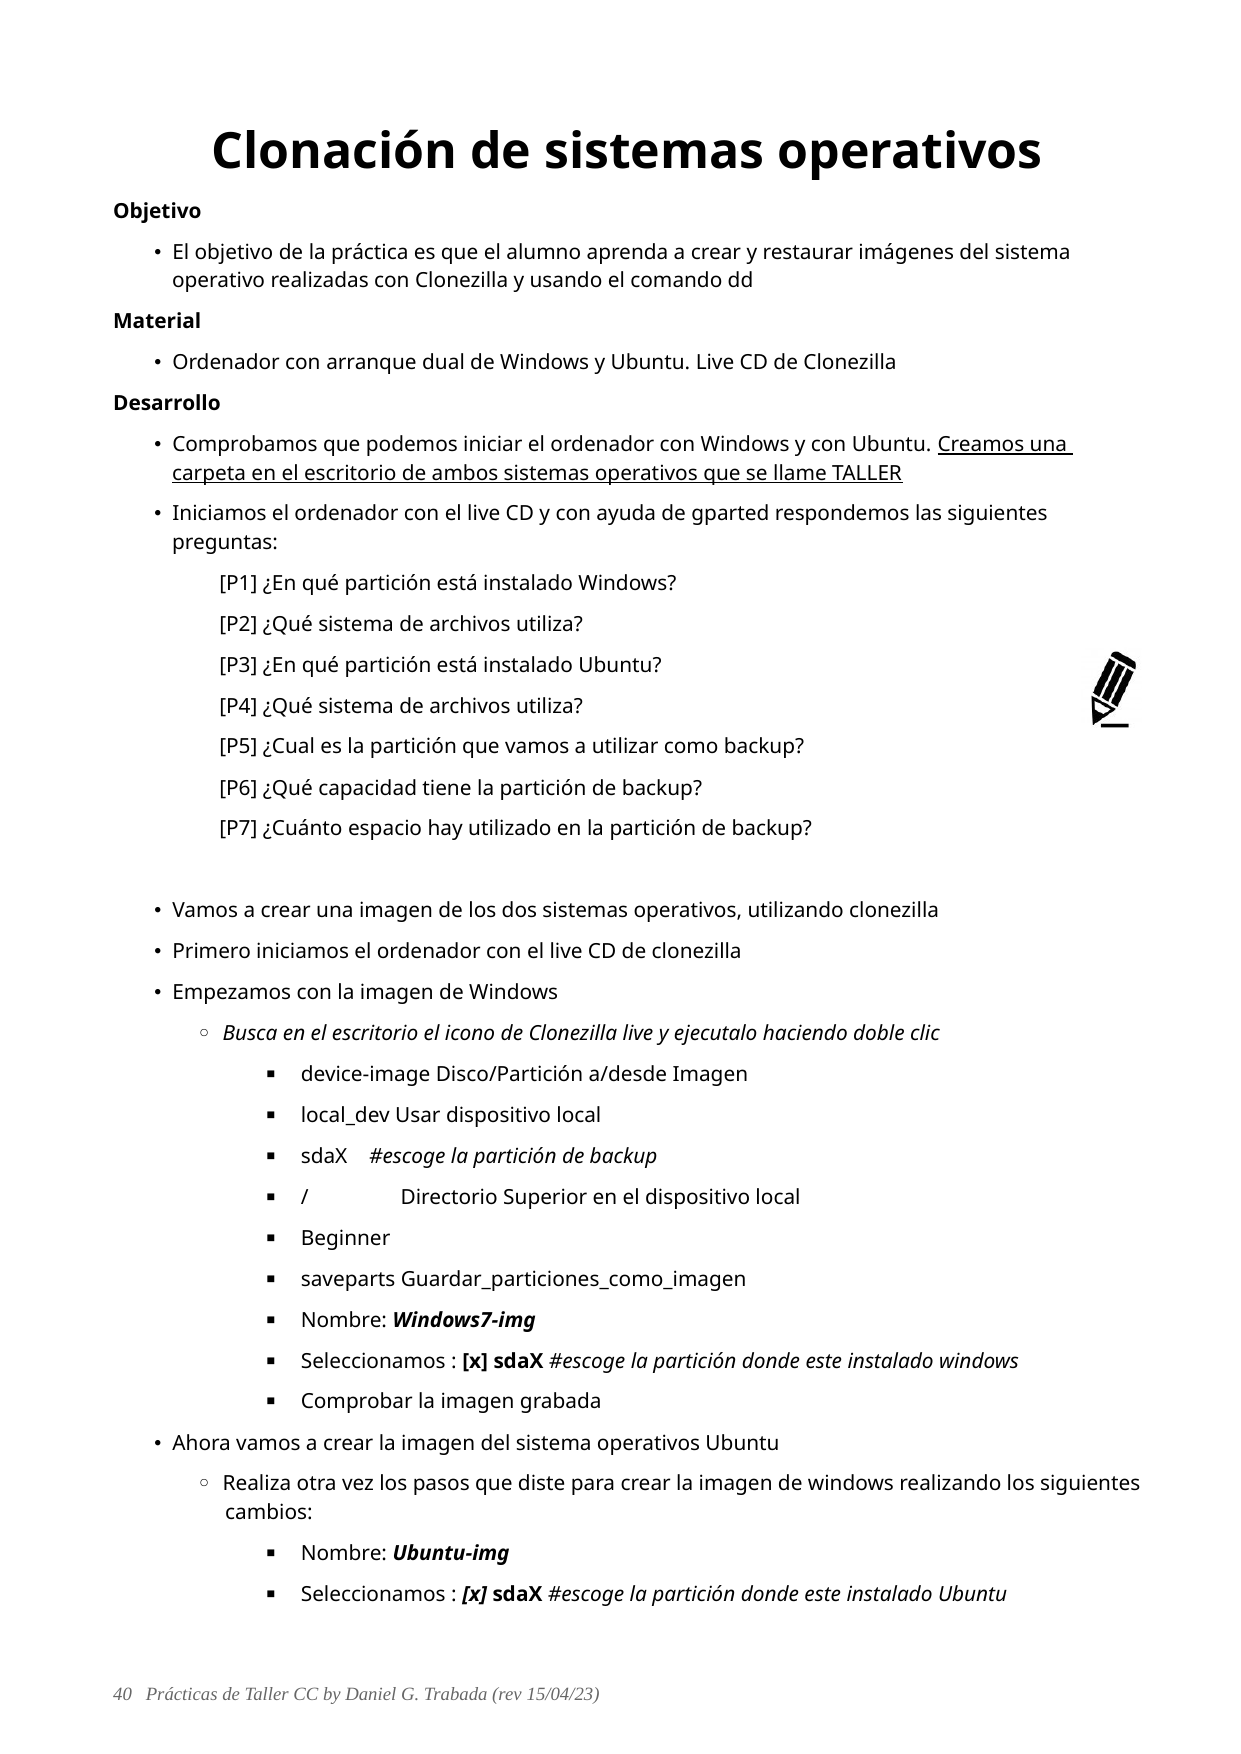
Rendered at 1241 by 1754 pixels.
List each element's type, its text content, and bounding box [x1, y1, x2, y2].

list device-image Disco/Partición a/desde Imagen [263, 1059, 1141, 1088]
list Seleccionamos : [x] sdaX #escoge la partición donde este instalado windows [263, 1346, 1141, 1374]
list local_dev Usar dispositivo local [263, 1100, 1141, 1128]
text Material [113, 306, 1141, 335]
list Busca en el escritorio el icono de Clonezilla live y ejecutalo haciendo doble clic [196, 1018, 1141, 1047]
list Primero iniciamos el ordenador con el live CD de clonezilla [154, 936, 1141, 965]
list saveparts Guardar_particiones_como_imagen [263, 1264, 1141, 1292]
list ¿Cual es la partición que vamos a utilizar como backup? [219, 732, 1141, 760]
list ¿Cuánto espacio hay utilizado en la partición de backup? [219, 813, 1141, 842]
list ¿Qué sistema de archivos utiliza? [219, 691, 1081, 719]
list Seleccionamos : [x] sdaX #escoge la partición donde este instalado Ubuntu [263, 1579, 1141, 1607]
list El objetivo de la práctica es que el alumno aprenda a crear y restaurar imágenes del sistema operativo realizadas con Clonezilla y usando el comando dd [154, 237, 1141, 294]
list ¿En qué partición está instalado Ubuntu? [219, 650, 1081, 678]
list / Directorio Superior en el dispositivo local [263, 1182, 1141, 1210]
list Ahora vamos a crear la imagen del sistema operativos Ubuntu [154, 1428, 1141, 1456]
list Empezamos con la imagen de Windows [154, 977, 1141, 1006]
list sdaX #escoge la partición de backup [263, 1141, 1141, 1169]
subtitle Clonación de sistemas operativos [113, 115, 1141, 183]
list Comprobamos que podemos iniciar el ordenador con Windows y con Ubuntu. Creamos una carpeta en el escritorio de ambos sistemas operativos que se llame TALLER [154, 429, 1141, 486]
list Nombre: Windows7-img [263, 1305, 1141, 1333]
list Beginner [263, 1223, 1141, 1251]
list ¿Qué sistema de archivos utiliza? [219, 609, 1141, 637]
list Iniciamos el ordenador con el live CD y con ayuda de gparted respondemos las siguientes preguntas: [154, 498, 1141, 555]
text Objetivo [113, 196, 1141, 224]
list Nombre: Ubuntu-img [263, 1538, 1141, 1566]
picture [1081, 647, 1142, 728]
list ¿Qué capacidad tiene la partición de backup? [219, 773, 1141, 801]
list Vamos a crear una imagen de los dos sistemas operativos, utilizando clonezilla [154, 895, 1141, 924]
list Comprobar la imagen grabada [263, 1387, 1141, 1415]
list Realiza otra vez los pasos que diste para crear la imagen de windows realizando los siguientes cambios: [196, 1468, 1141, 1525]
list ¿En qué partición está instalado Windows? [219, 568, 1141, 596]
list Ordenador con arranque dual de Windows y Ubuntu. Live CD de Clonezilla [154, 347, 1141, 376]
text Desarrollo [113, 388, 1141, 417]
